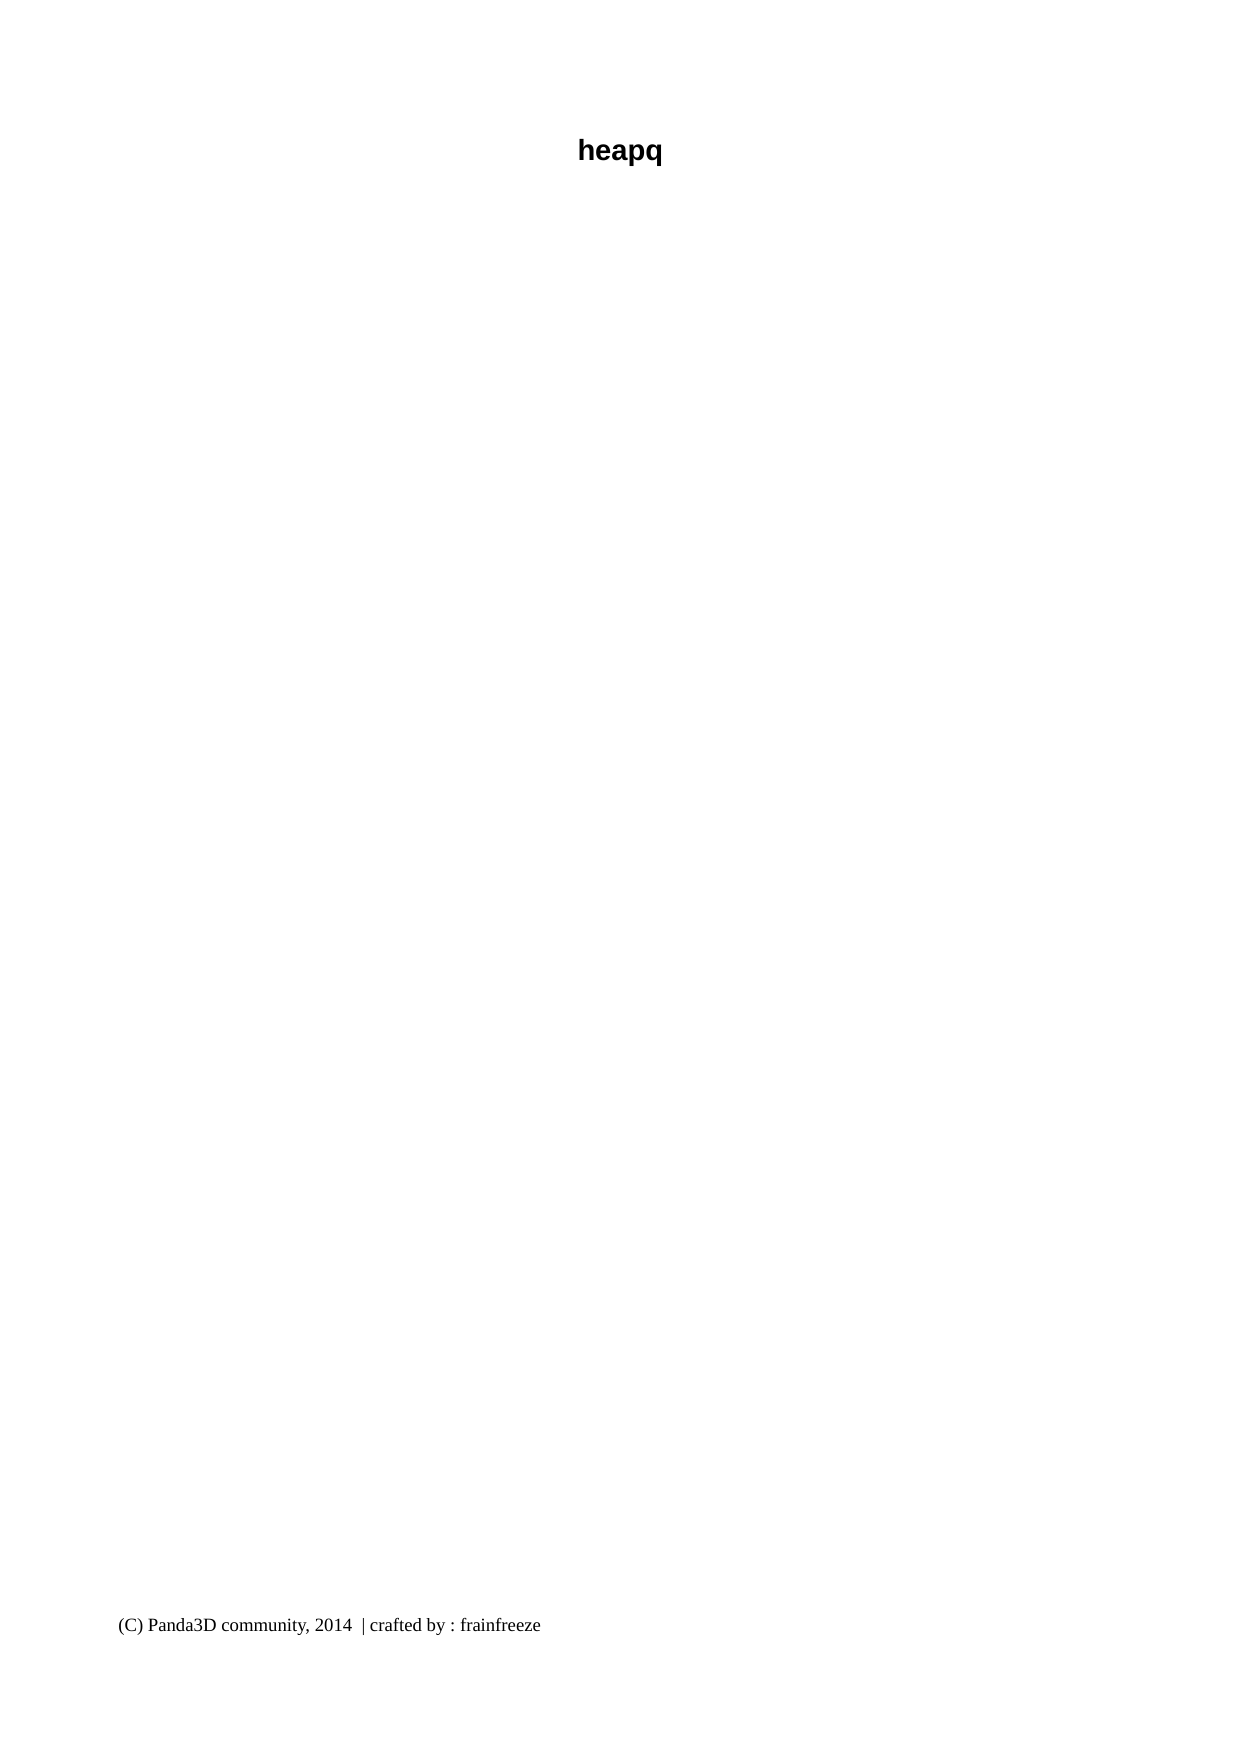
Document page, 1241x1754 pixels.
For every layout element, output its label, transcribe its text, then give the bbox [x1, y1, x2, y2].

subtitle heapq [118, 133, 1122, 166]
